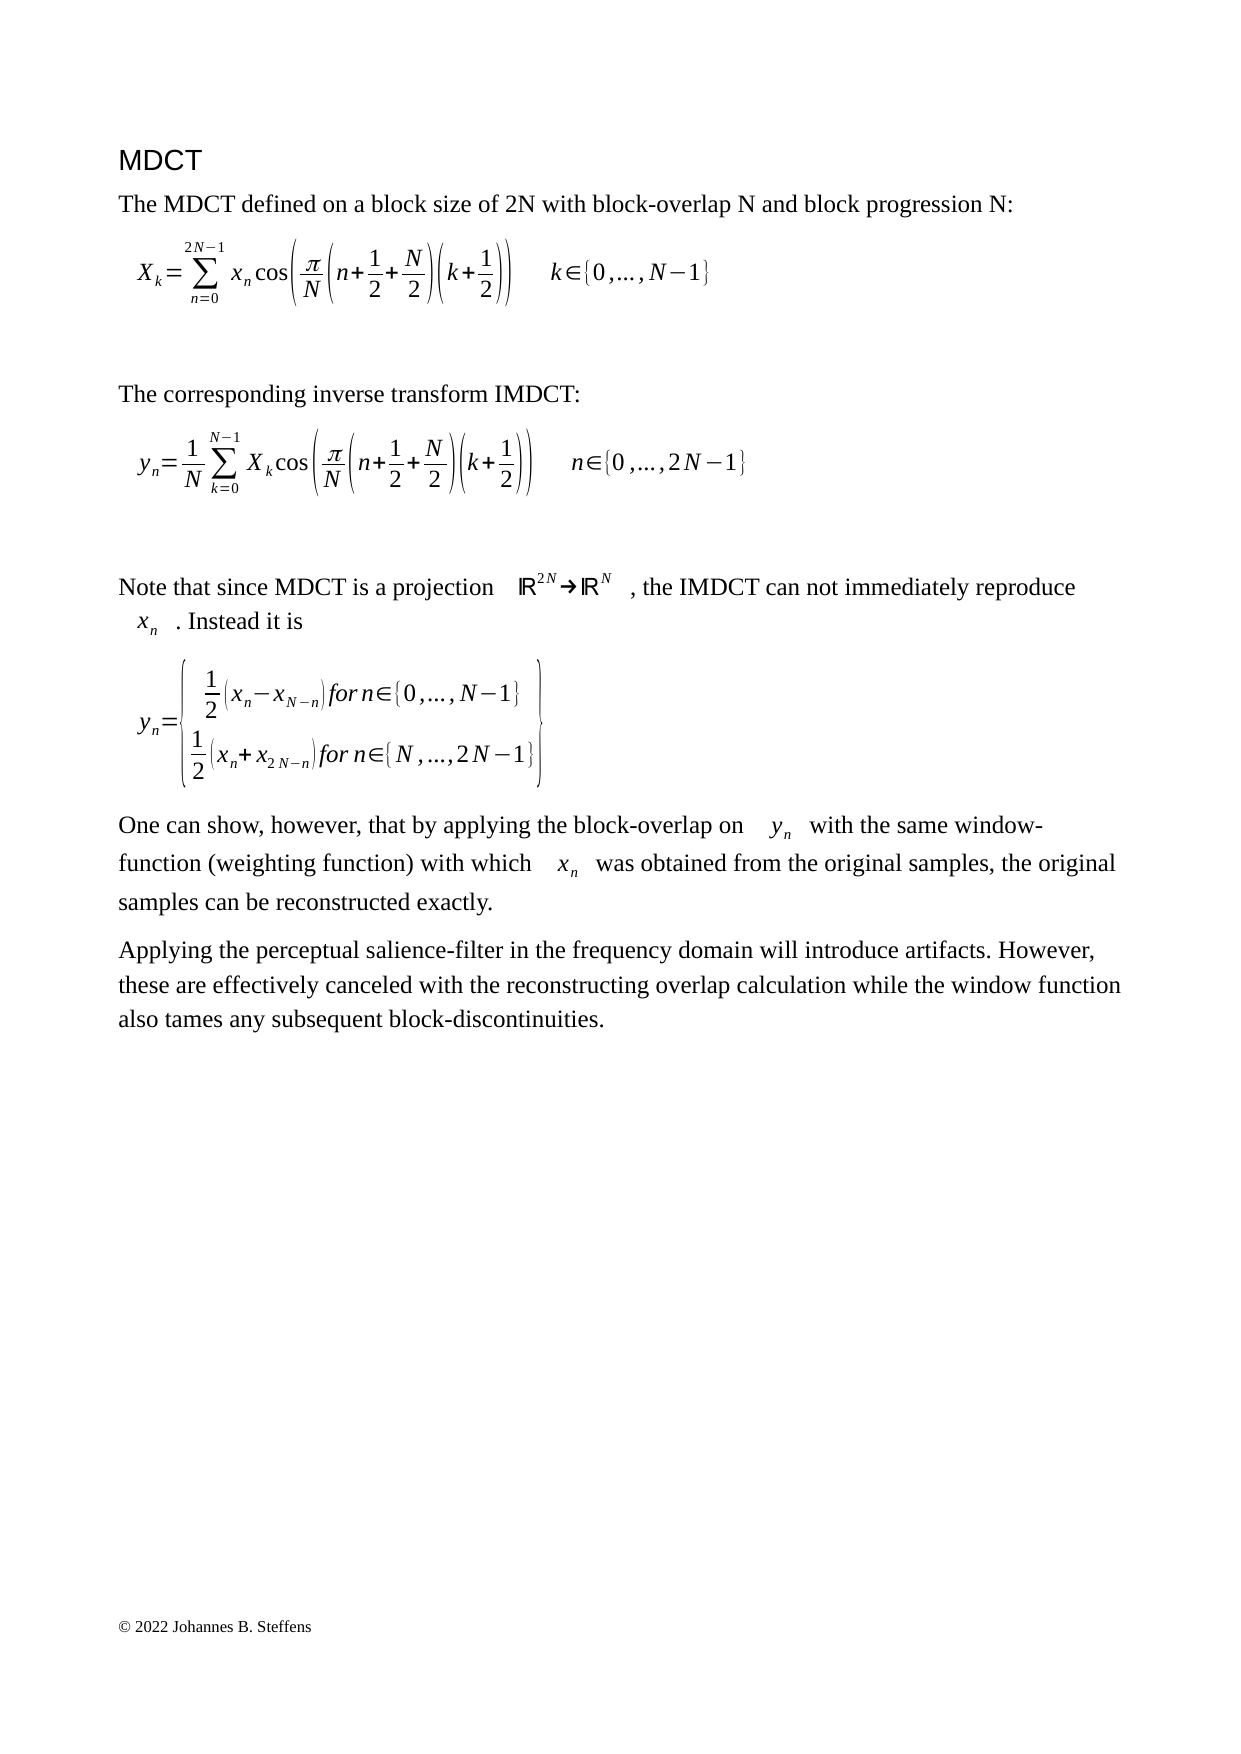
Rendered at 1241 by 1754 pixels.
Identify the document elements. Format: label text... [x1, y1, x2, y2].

text One can show, however, that by applying the block-overlap on with the same window-function (weighting function) with which was obtained from the original samples, the original samples can be reconstructed exactly. [118, 810, 1122, 915]
text Applying the perceptual salience-filter in the frequency domain will introduce artifacts. However, these are effectively canceled with the reconstructing overlap calculation while the window function also tames any subsequent block-discontinuities. [118, 936, 1122, 1033]
subtitle MDCT [118, 143, 1122, 177]
text Note that since MDCT is a projection , the IMDCT can not immediately reproduce. Instead it is [118, 569, 1122, 638]
text The MDCT defined on a block size of 2N with block-overlap N and block progression N: [118, 189, 1122, 218]
text The corresponding inverse transform IMDCT: [118, 379, 1122, 408]
